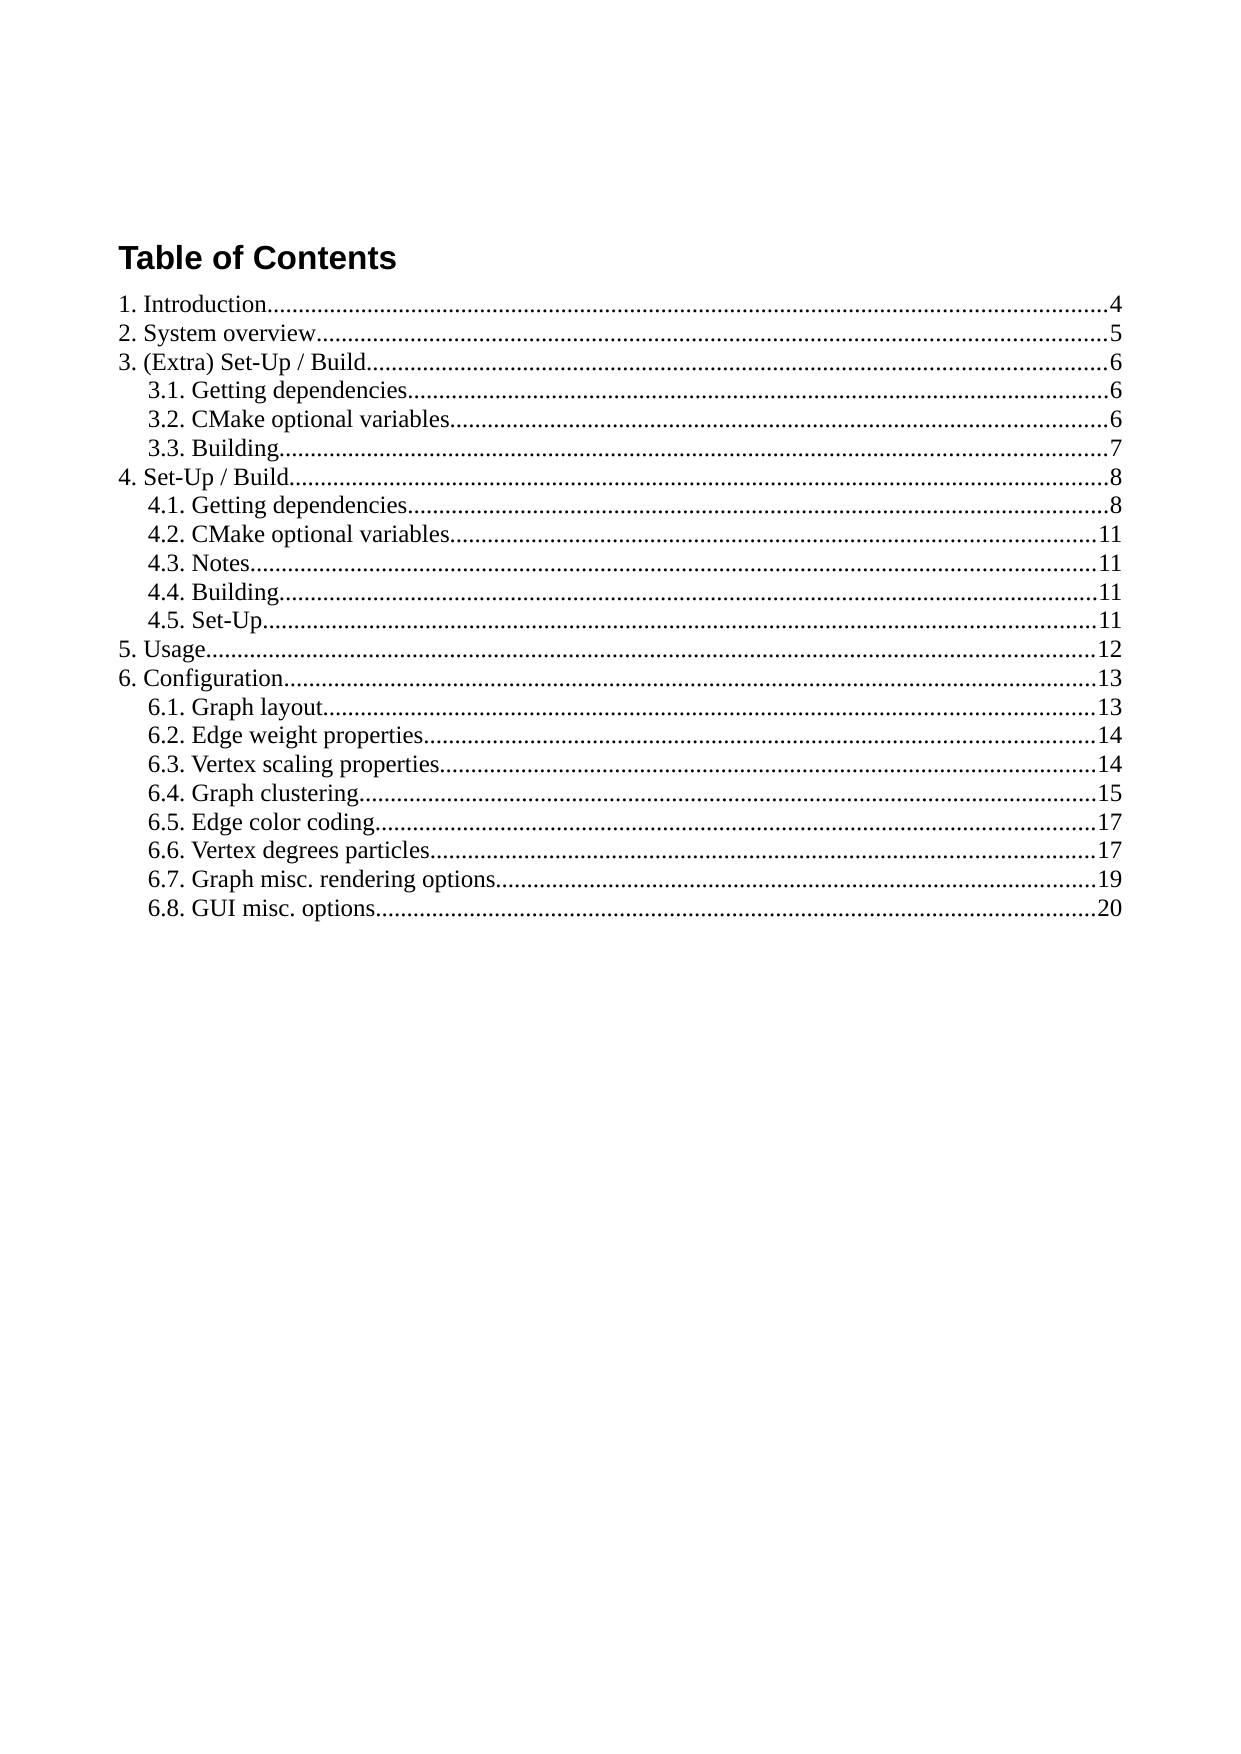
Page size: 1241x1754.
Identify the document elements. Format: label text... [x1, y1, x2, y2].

text 6.3. Vertex scaling properties 14 [148, 749, 1122, 778]
text 4.2. CMake optional variables 11 [148, 519, 1122, 548]
text 4.3. Notes 11 [148, 548, 1122, 577]
text 3.2. CMake optional variables 6 [148, 404, 1122, 433]
text 2. System overview 5 [118, 318, 1122, 347]
text 4.1. Getting dependencies 8 [148, 491, 1122, 519]
text 4.4. Building 11 [148, 577, 1122, 606]
text 3.3. Building 7 [148, 433, 1122, 462]
text 3.1. Getting dependencies 6 [148, 376, 1122, 404]
text 5. Usage 12 [118, 634, 1122, 663]
text 6.8. GUI misc. options 20 [148, 893, 1122, 922]
text 1. Introduction 4 [118, 289, 1122, 318]
text 6.7. Graph misc. rendering options 19 [148, 864, 1122, 893]
text 6.4. Graph clustering 15 [148, 778, 1122, 807]
text 6.5. Edge color coding 17 [148, 807, 1122, 836]
text 6.1. Graph layout 13 [148, 692, 1122, 721]
text 4. Set-Up / Build 8 [118, 462, 1122, 491]
subtitle Table of Contents [118, 238, 1122, 277]
text 6.2. Edge weight properties 14 [148, 721, 1122, 749]
text 6. Configuration 13 [118, 663, 1122, 692]
text 4.5. Set-Up 11 [148, 606, 1122, 634]
text 3. (Extra) Set-Up / Build 6 [118, 347, 1122, 376]
text 6.6. Vertex degrees particles 17 [148, 836, 1122, 864]
